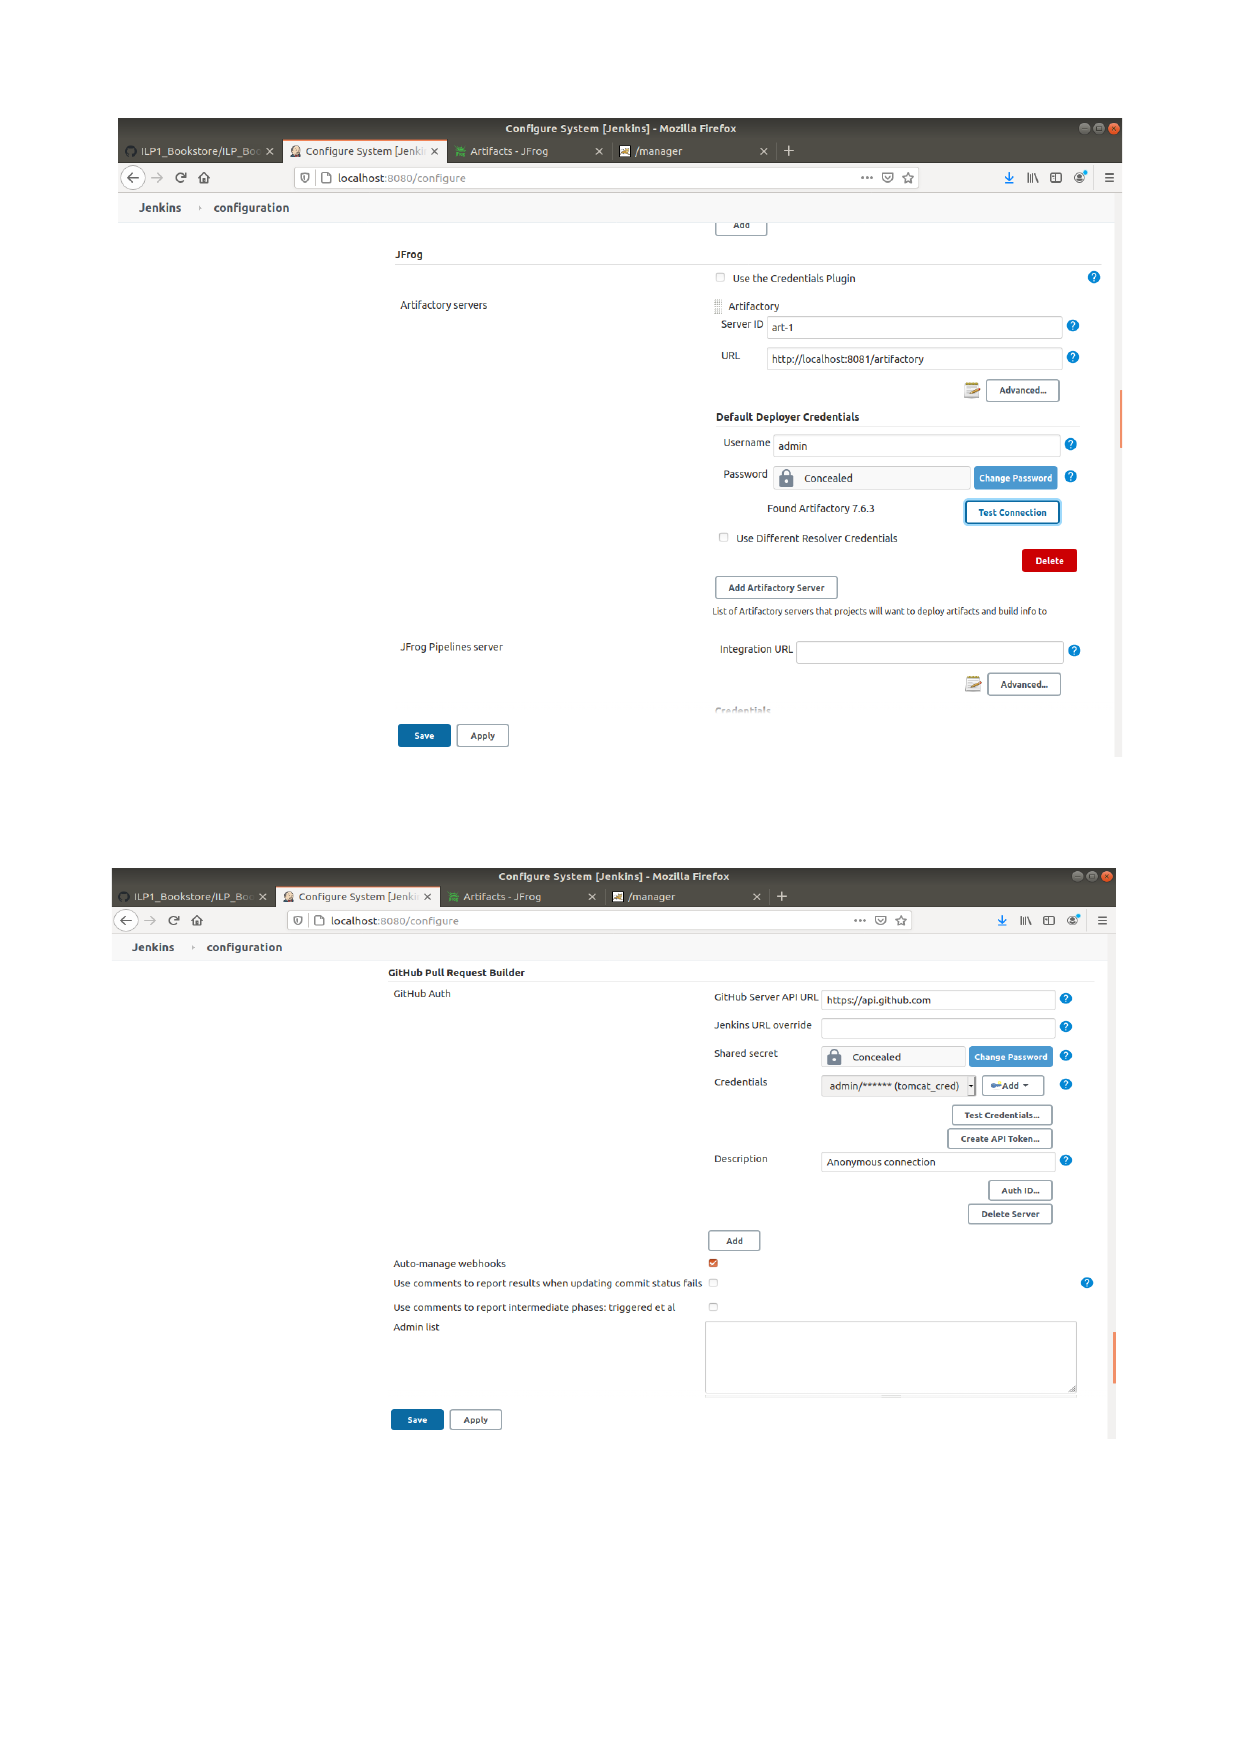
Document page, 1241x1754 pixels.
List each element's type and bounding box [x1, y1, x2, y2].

picture [118, 118, 1123, 757]
picture [111, 868, 1116, 1439]
